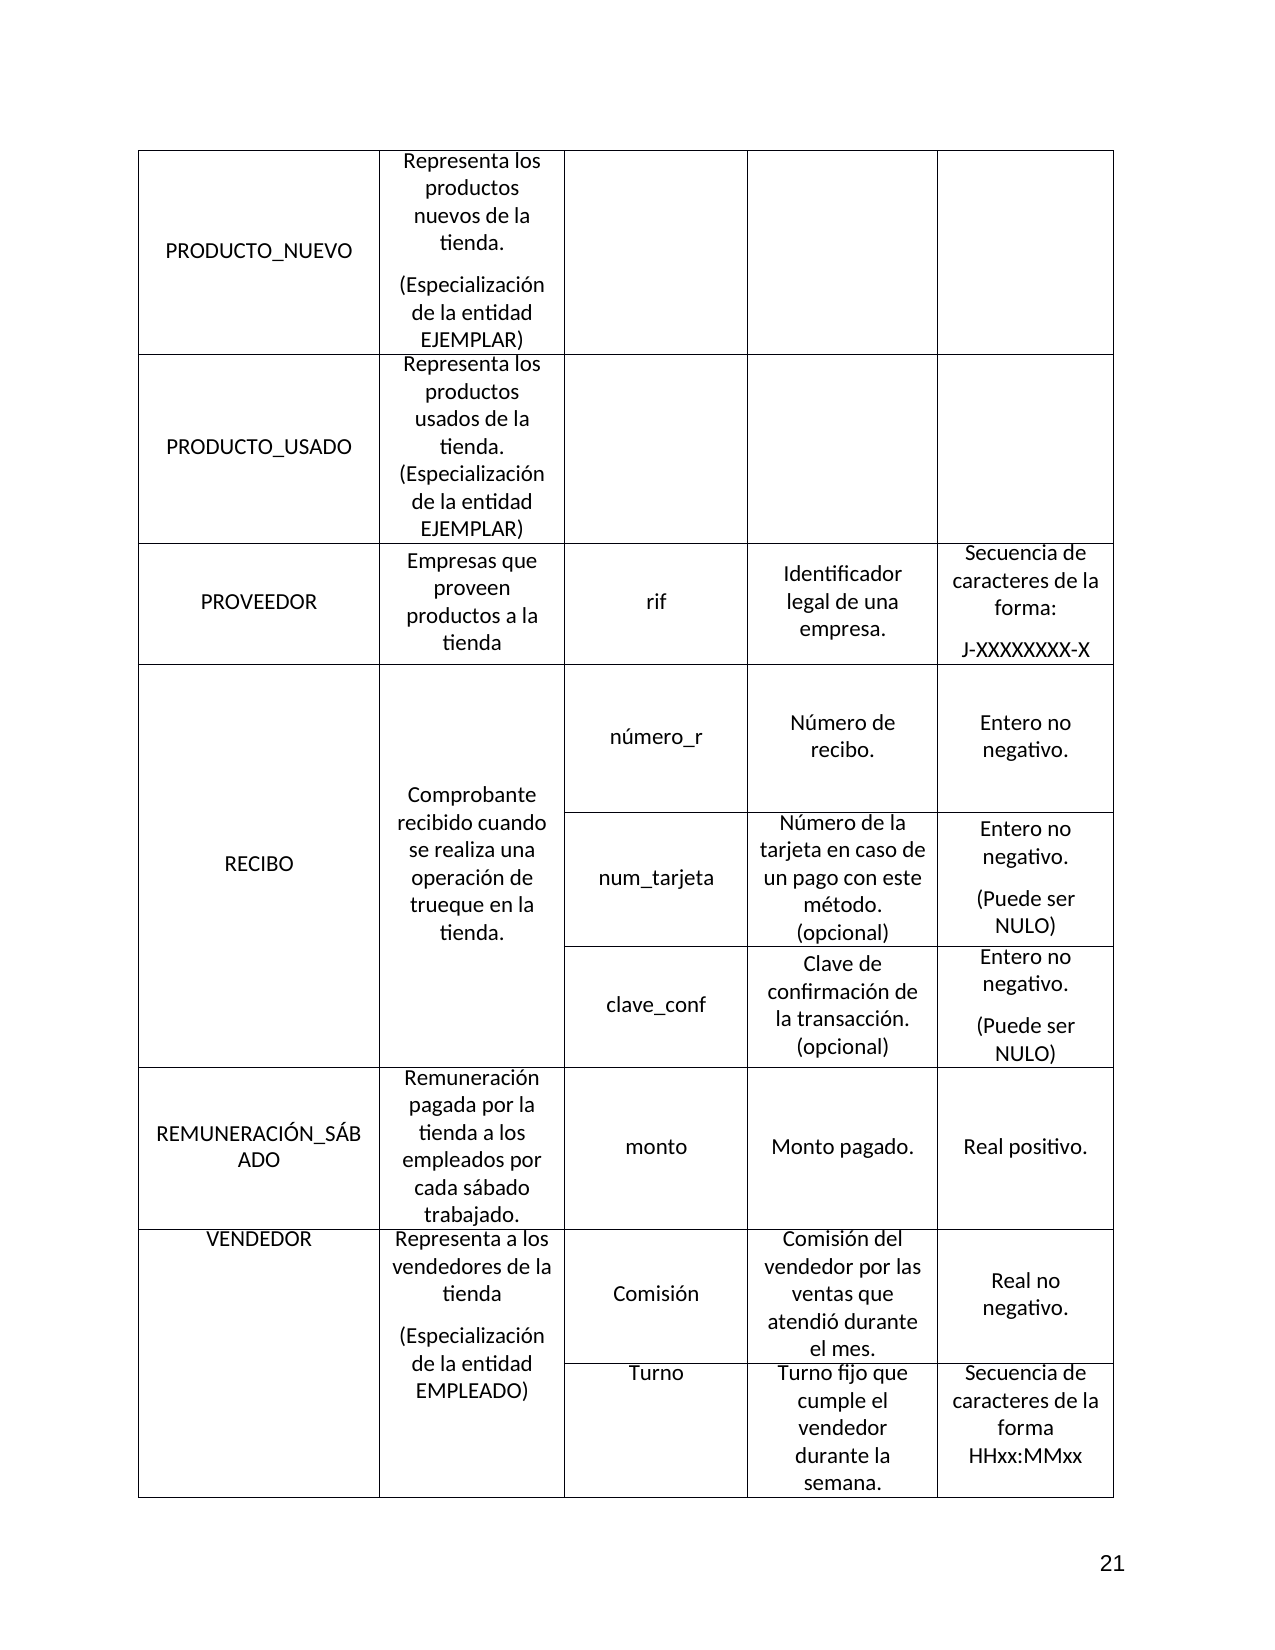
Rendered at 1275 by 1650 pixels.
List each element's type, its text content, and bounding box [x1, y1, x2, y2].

table_cell VENDEDOR [139, 1230, 379, 1497]
table_cell [565, 355, 747, 542]
table_cell rif [565, 544, 747, 663]
table_cell Turno fijo que cumple el vendedor durante la semana. [748, 1364, 937, 1497]
table_cell Real positivo. [938, 1068, 1113, 1229]
table_cell Representa los productos nuevos de la tienda. (Especialización de la entidad EJEMPLAR) [380, 151, 564, 353]
table_cell clave_conf [565, 947, 747, 1067]
table_cell PRODUCTO_NUEVO [139, 151, 379, 353]
table_cell Entero no negativo. (Puede ser NULO) [938, 813, 1113, 946]
table_cell Representa a los vendedores de la tienda (Especialización de la entidad EMPLEADO) [380, 1230, 564, 1497]
table_cell monto [565, 1068, 747, 1229]
table_cell [938, 151, 1113, 353]
table_cell Turno [565, 1364, 747, 1497]
table_cell Identificador legal de una empresa. [748, 544, 937, 663]
table_cell Comprobante recibido cuando se realiza una operación de trueque en la tienda. [380, 665, 564, 1067]
table_cell Número de la tarjeta en caso de un pago con este método. (opcional) [748, 813, 937, 946]
table_cell Clave de confirmación de la transacción. (opcional) [748, 947, 937, 1067]
table_cell Entero no negativo. [938, 665, 1113, 812]
table_cell Secuencia de caracteres de la forma HHxx:MMxx [938, 1364, 1113, 1497]
table_cell PROVEEDOR [139, 544, 379, 663]
table_cell Comisión [565, 1230, 747, 1363]
table_cell Número de recibo. [748, 665, 937, 812]
table_cell Representa los productos usados de la tienda. (Especialización de la entidad EJEMPLAR) [380, 355, 564, 542]
table_cell Remuneración pagada por la tienda a los empleados por cada sábado trabajado. [380, 1068, 564, 1229]
table_cell [565, 151, 747, 353]
table_cell Secuencia de caracteres de la forma: J-XXXXXXXX-X [938, 544, 1113, 663]
table_cell Real no negativo. [938, 1230, 1113, 1363]
table_cell [748, 151, 937, 353]
table_cell [938, 355, 1113, 542]
table_cell num_tarjeta [565, 813, 747, 946]
table_cell [748, 355, 937, 542]
table_cell Empresas que proveen productos a la tienda [380, 544, 564, 663]
table_cell Entero no negativo. (Puede ser NULO) [938, 947, 1113, 1067]
table_cell PRODUCTO_USADO [139, 355, 379, 542]
table_cell Comisión del vendedor por las ventas que atendió durante el mes. [748, 1230, 937, 1363]
table_cell Monto pagado. [748, 1068, 937, 1229]
table_cell REMUNERACIÓN_SÁBADO [139, 1068, 379, 1229]
table_cell RECIBO [139, 665, 379, 1067]
table_cell número_r [565, 665, 747, 812]
